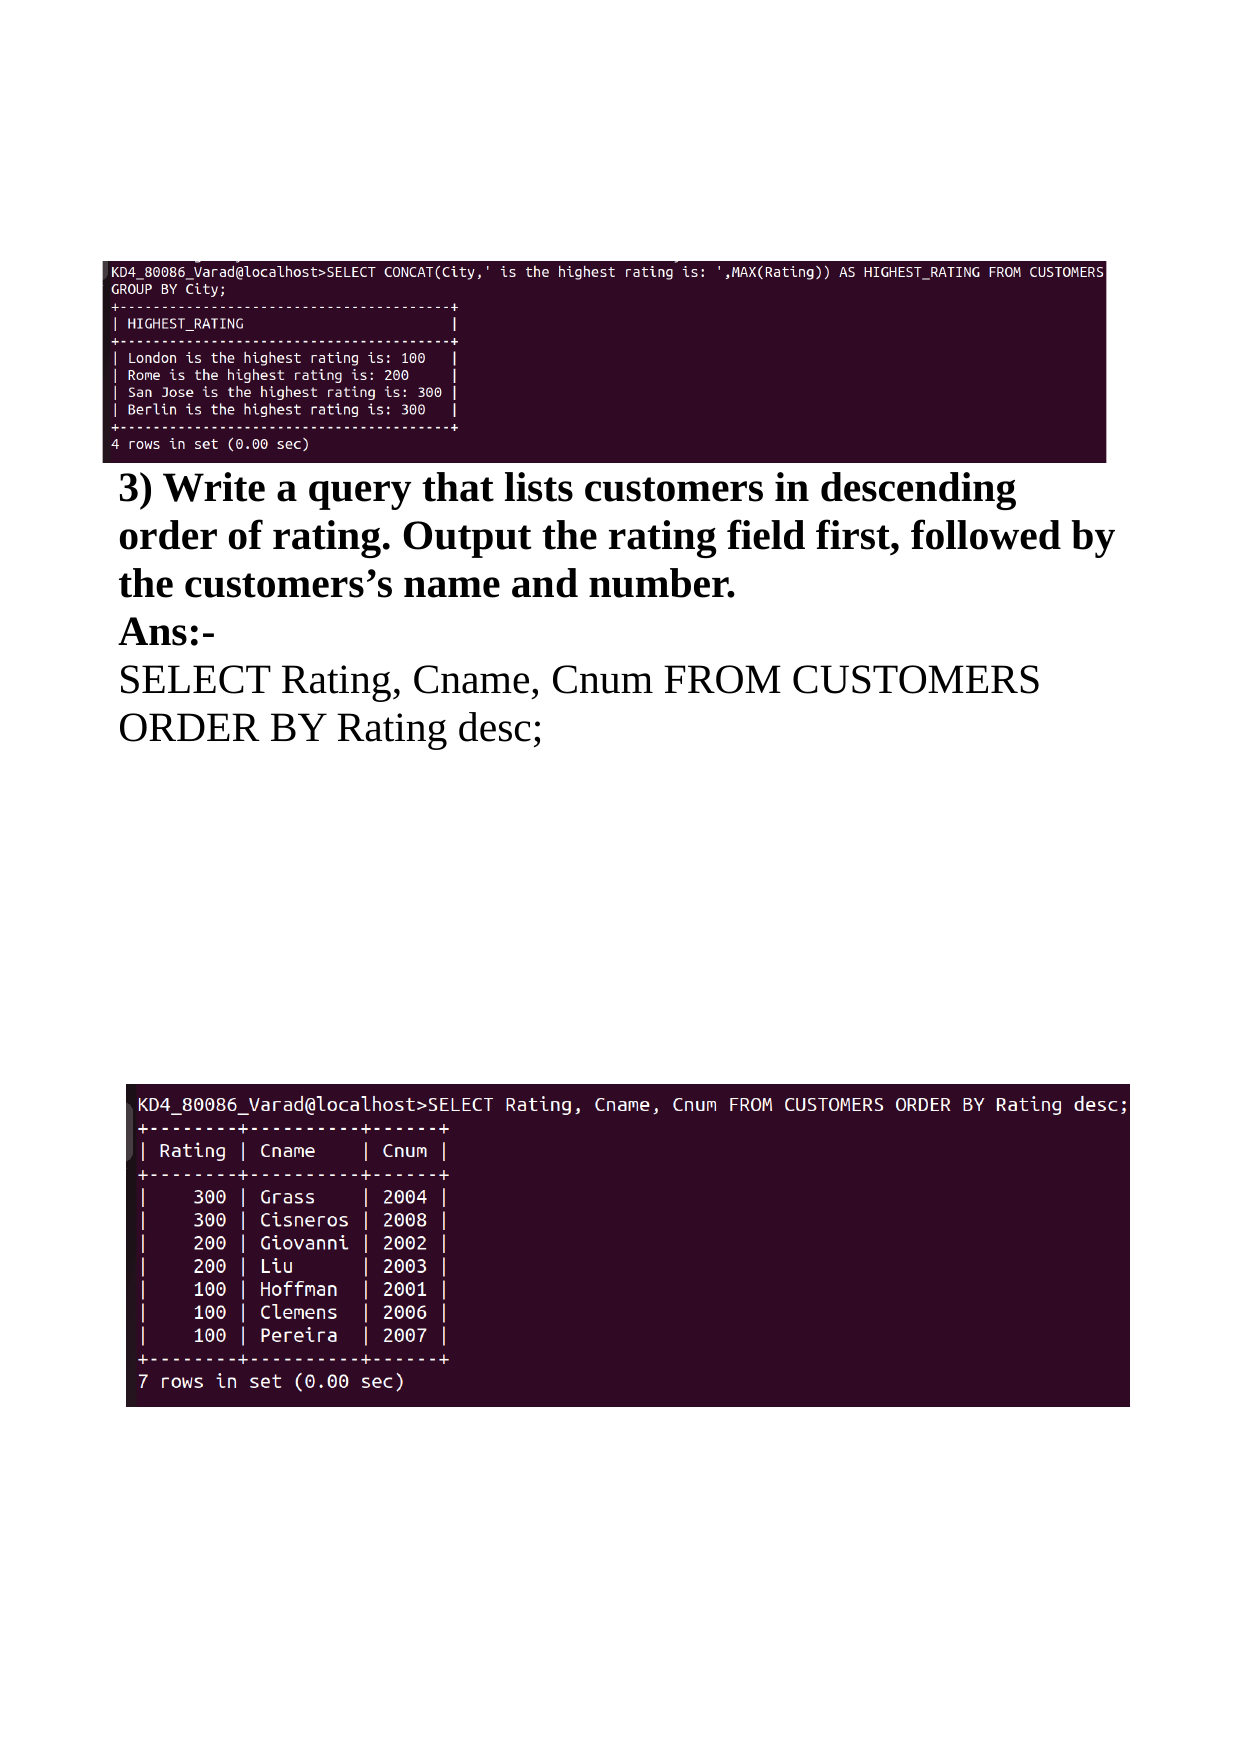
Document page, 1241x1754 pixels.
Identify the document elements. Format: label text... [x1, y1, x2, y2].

picture [102, 261, 1107, 463]
picture [126, 1084, 1130, 1407]
text 3) Write a query that lists customers in descending order of rating. Output the rating field first, followed by the customers’s name and number. Ans:- SELECT Rating, Cname, Cnum FROM CUSTOMERS ORDER BY Rating desc; [118, 118, 1122, 1599]
